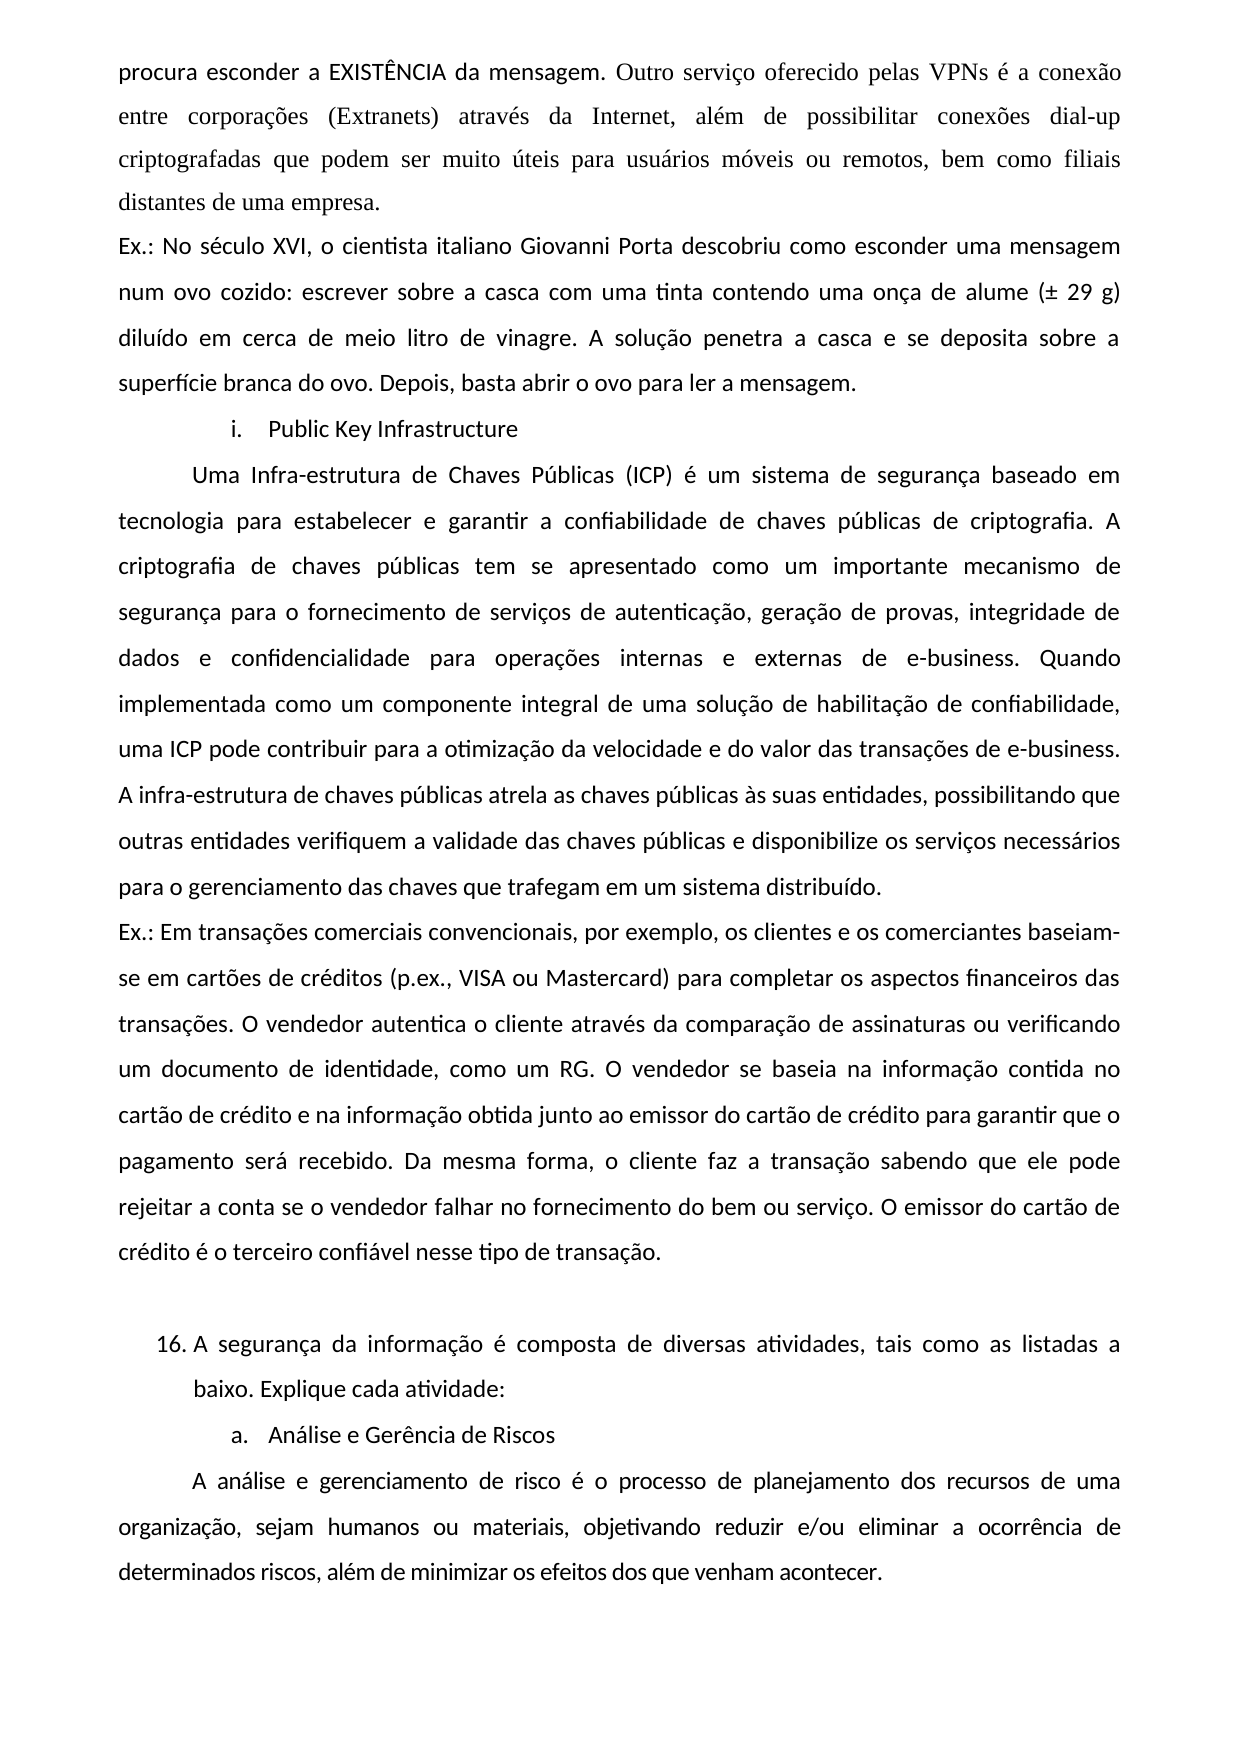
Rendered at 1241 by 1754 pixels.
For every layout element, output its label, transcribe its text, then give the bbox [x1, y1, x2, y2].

list A segurança da informação é composta de diversas atividades, tais como as listadas a baixo. Explique cada atividade: [156, 1328, 1122, 1404]
text Ex.: No século XVI, o cientista italiano Giovanni Porta descobriu como esconder uma mensagem num ovo cozido: escrever sobre a casca com uma tinta contendo uma onça de alume (± 29 g) diluído em cerca de meio litro de vinagre. A solução penetra a casca e se deposita sobre a superfície branca do ovo. Depois, basta abrir o ovo para ler a mensagem. [118, 230, 1122, 398]
text A análise e gerenciamento de risco é o processo de planejamento dos recursos de uma organização, sejam humanos ou materiais, objetivando reduzir e/ou eliminar a ocorrência de determinados riscos, além de minimizar os efeitos dos que venham acontecer. [118, 1465, 1122, 1587]
text Ex.: Em transações comerciais convencionais, por exemplo, os clientes e os comerciantes baseiam-se em cartões de créditos (p.ex., VISA ou Mastercard) para completar os aspectos financeiros das transações. O vendedor autentica o cliente através da comparação de assinaturas ou verificando um documento de identidade, como um RG. O vendedor se baseia na informação contida no cartão de crédito e na informação obtida junto ao emissor do cartão de crédito para garantir que o pagamento será recebido. Da mesma forma, o cliente faz a transação sabendo que ele pode rejeitar a conta se o vendedor falhar no fornecimento do bem ou serviço. O emissor do cartão de crédito é o terceiro confiável nesse tipo de transação. [118, 916, 1122, 1267]
list Public Key Infrastructure [231, 413, 1122, 444]
text procura esconder a EXISTÊNCIA da mensagem. Outro serviço oferecido pelas VPNs é a conexão entre corporações (Extranets) através da Internet, além de possibilitar conexões dial-up criptografadas que podem ser muito úteis para usuários móveis ou remotos, bem como filiais distantes de uma empresa. [118, 56, 1122, 216]
list Análise e Gerência de Riscos [231, 1419, 1122, 1450]
text Uma Infra-estrutura de Chaves Públicas (ICP) é um sistema de segurança baseado em tecnologia para estabelecer e garantir a confiabilidade de chaves públicas de criptografia. A criptografia de chaves públicas tem se apresentado como um importante mecanismo de segurança para o fornecimento de serviços de autenticação, geração de provas, integridade de dados e confidencialidade para operações internas e externas de e-business. Quando implementada como um componente integral de uma solução de habilitação de confiabilidade, uma ICP pode contribuir para a otimização da velocidade e do valor das transações de e-business. A infra-estrutura de chaves públicas atrela as chaves públicas às suas entidades, possibilitando que outras entidades verifiquem a validade das chaves públicas e disponibilize os serviços necessários para o gerenciamento das chaves que trafegam em um sistema distribuído. [118, 459, 1122, 901]
